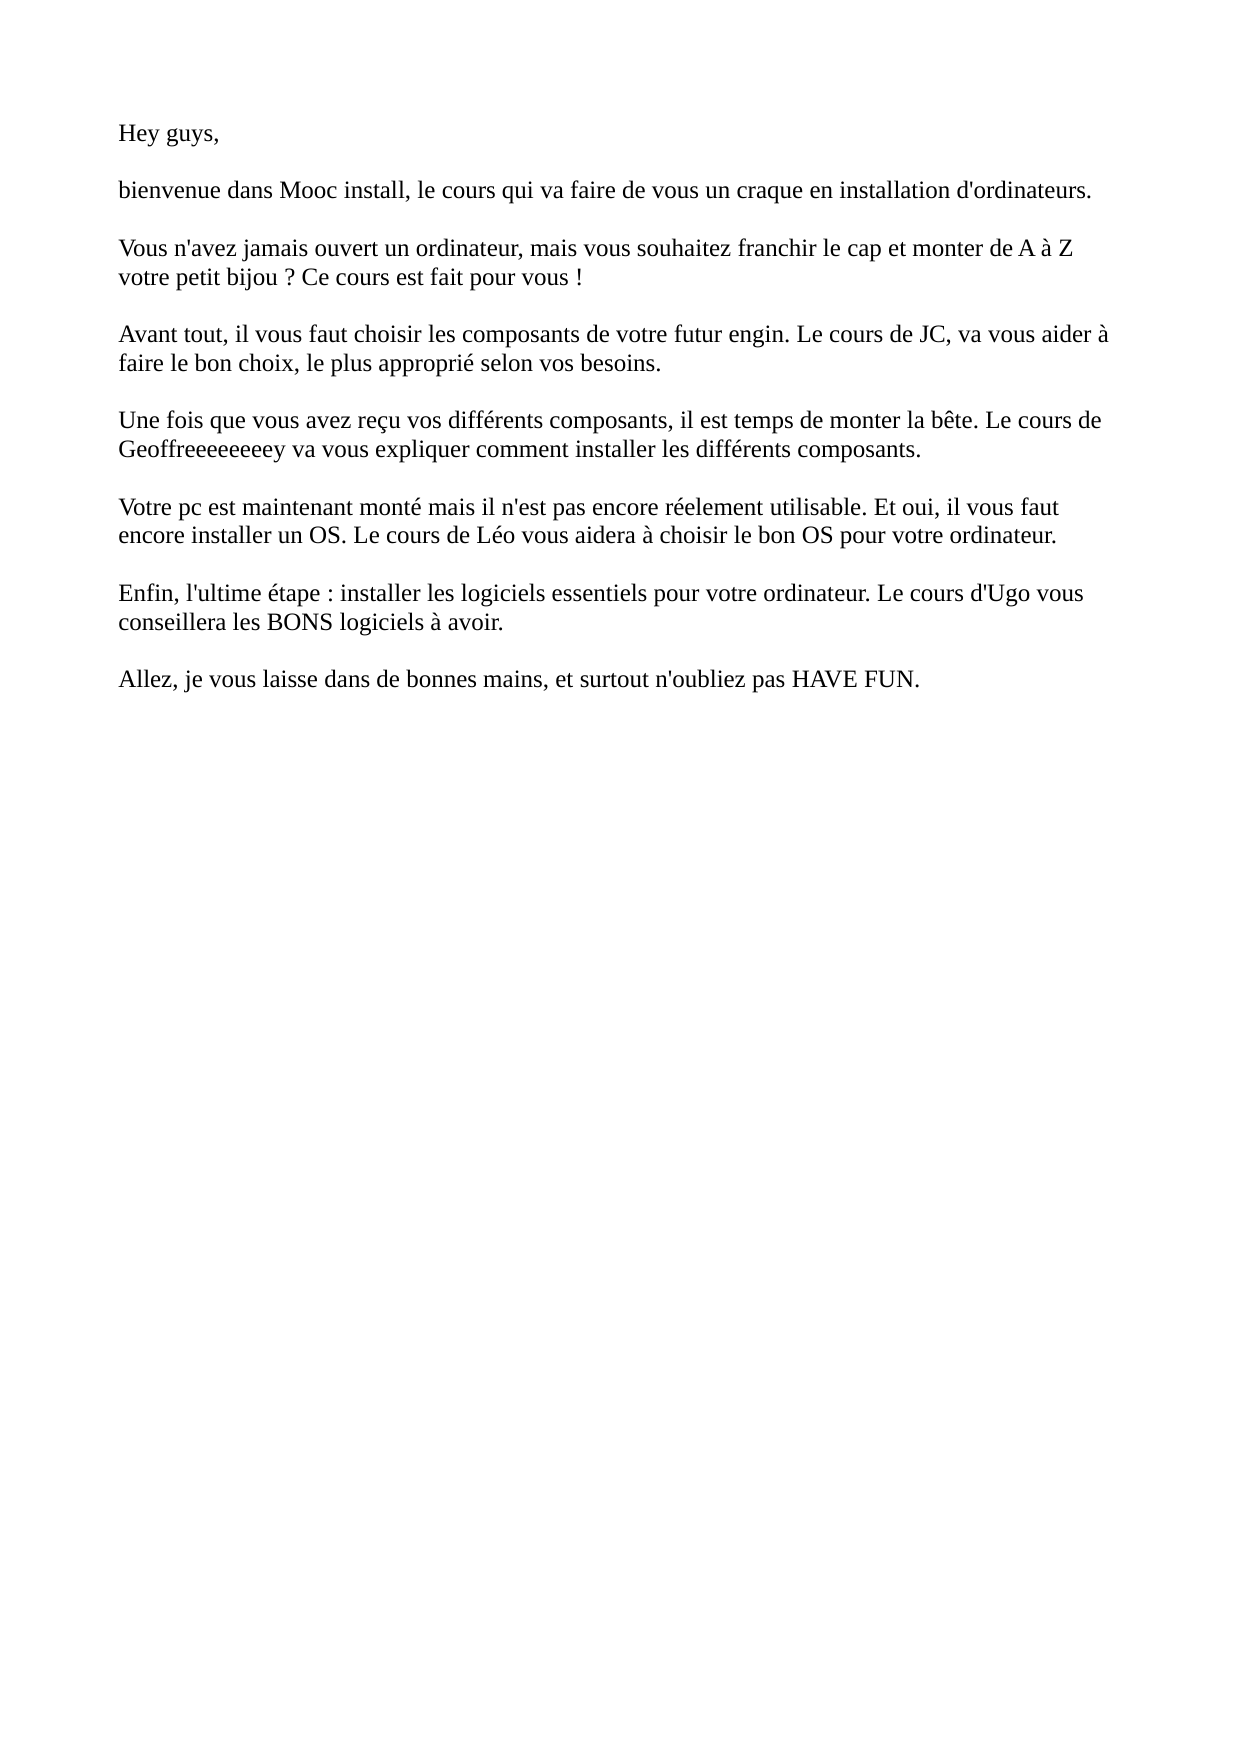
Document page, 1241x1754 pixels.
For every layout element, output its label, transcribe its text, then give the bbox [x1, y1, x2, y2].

text Une fois que vous avez reçu vos différents composants, il est temps de monter la bête. Le cours de Geoffreeeeeeeey va vous expliquer comment installer les différents composants. [118, 406, 1122, 463]
text Avant tout, il vous faut choisir les composants de votre futur engin. Le cours de JC, va vous aider à faire le bon choix, le plus approprié selon vos besoins. [118, 319, 1122, 377]
text Hey guys, [118, 118, 1122, 147]
text Vous n'avez jamais ouvert un ordinateur, mais vous souhaitez franchir le cap et monter de A à Z votre petit bijou ? Ce cours est fait pour vous ! [118, 233, 1122, 291]
text bienvenue dans Mooc install, le cours qui va faire de vous un craque en installation d'ordinateurs. [118, 176, 1122, 204]
text Allez, je vous laisse dans de bonnes mains, et surtout n'oubliez pas HAVE FUN. [118, 664, 1122, 693]
text Enfin, l'ultime étape : installer les logiciels essentiels pour votre ordinateur. Le cours d'Ugo vous conseillera les BONS logiciels à avoir. [118, 578, 1122, 636]
text Votre pc est maintenant monté mais il n'est pas encore réelement utilisable. Et oui, il vous faut encore installer un OS. Le cours de Léo vous aidera à choisir le bon OS pour votre ordinateur. [118, 492, 1122, 549]
